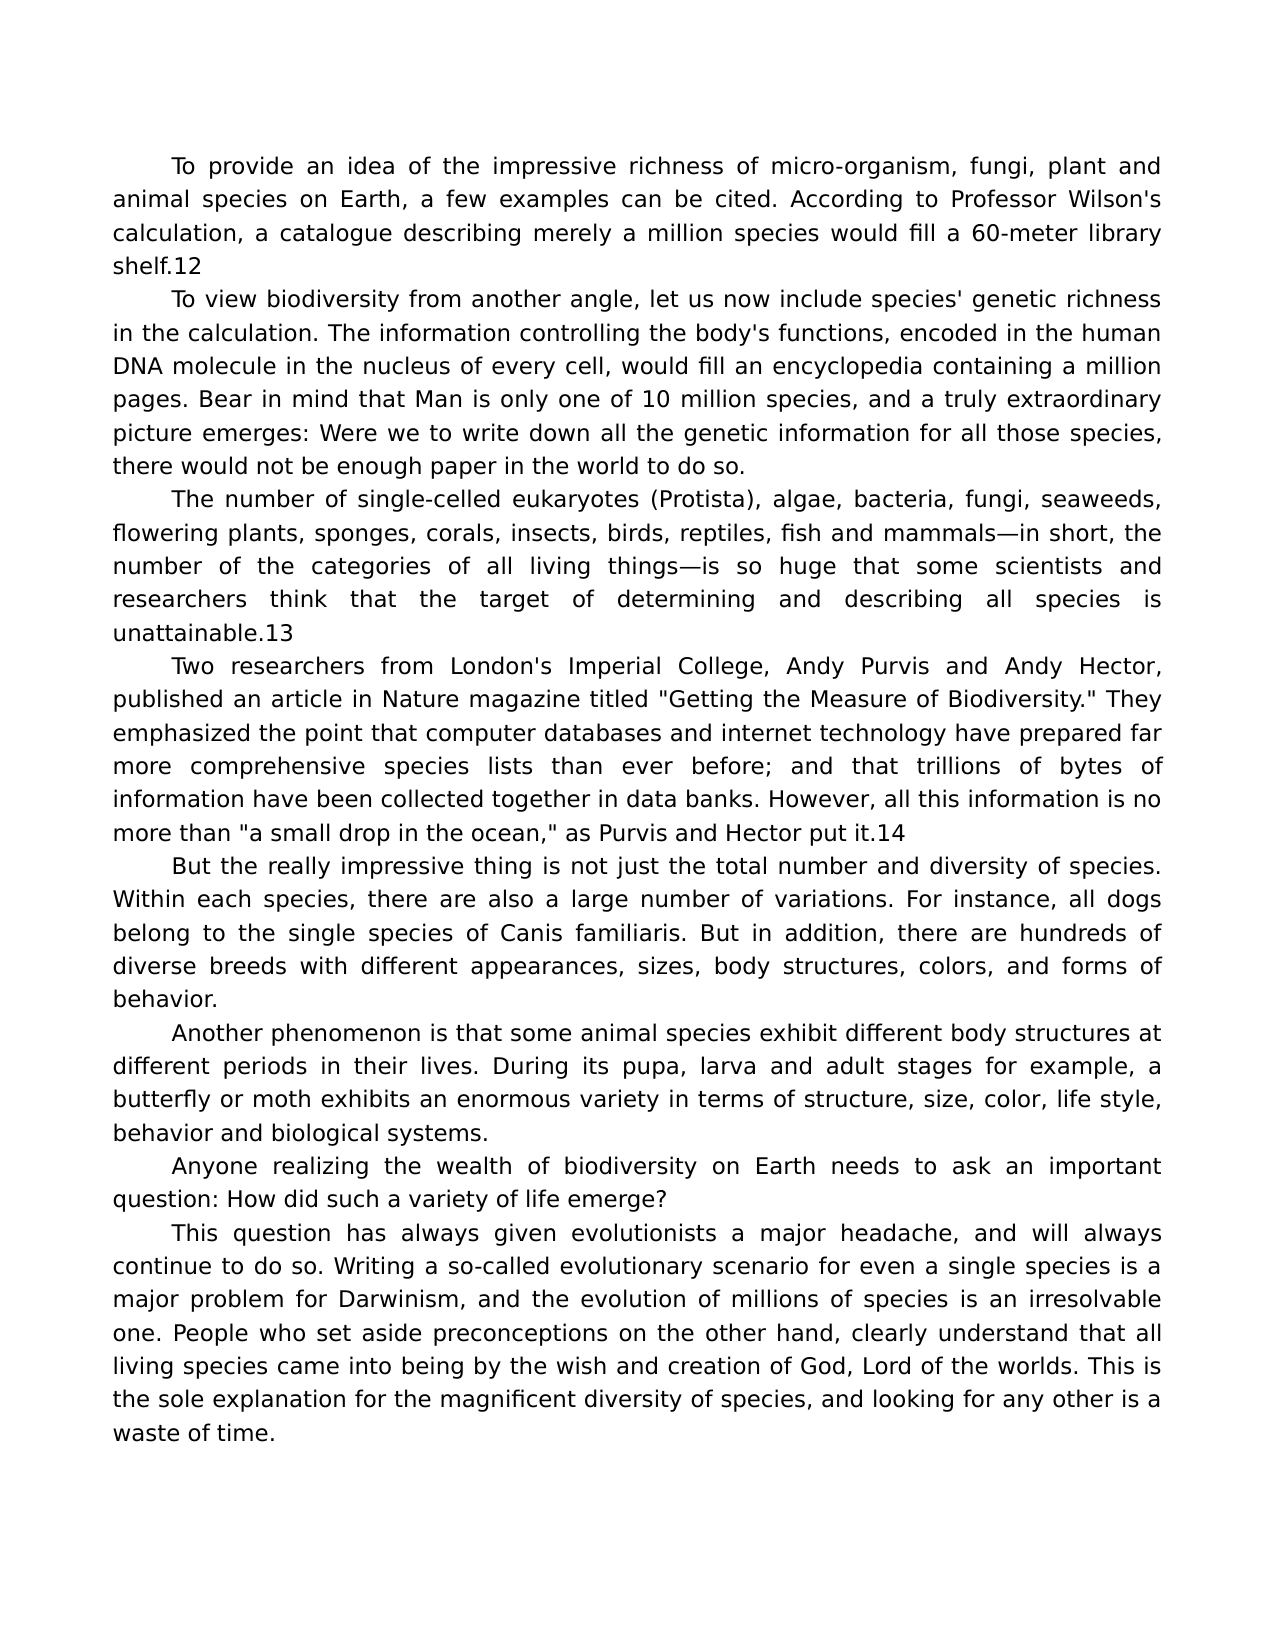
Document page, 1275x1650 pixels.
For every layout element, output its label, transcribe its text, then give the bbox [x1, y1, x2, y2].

text Anyone realizing the wealth of biodiversity on Earth needs to ask an important question: How did such a variety of life emerge? [112, 1148, 1163, 1214]
text This question has always given evolutionists a major headache, and will always continue to do so. Writing a so-called evolutionary scenario for even a single species is a major problem for Darwinism, and the evolution of millions of species is an irresolvable one. People who set aside preconceptions on the other hand, clearly understand that all living species came into being by the wish and creation of God, Lord of the worlds. This is the sole explanation for the magnificent diversity of species, and looking for any other is a waste of time. [112, 1214, 1163, 1448]
text Two researchers from London's Imperial College, Andy Purvis and Andy Hector, published an article in Nature magazine titled "Getting the Measure of Biodiversity." They emphasized the point that computer databases and internet technology have prepared far more comprehensive species lists than ever before; and that trillions of bytes of information have been collected together in data banks. However, all this information is no more than "a small drop in the ocean," as Purvis and Hector put it.14 [112, 648, 1163, 848]
text The number of single-celled eukaryotes (Protista), algae, bacteria, fungi, seaweeds, flowering plants, sponges, corals, insects, birds, reptiles, fish and mammals—in short, the number of the categories of all living things—is so huge that some scientists and researchers think that the target of determining and describing all species is unattainable.13 [112, 481, 1163, 648]
text Another phenomenon is that some animal species exhibit different body structures at different periods in their lives. During its pupa, larva and adult stages for example, a butterfly or moth exhibits an enormous variety in terms of structure, size, color, life style, behavior and biological systems. [112, 1014, 1163, 1148]
text To view biodiversity from another angle, let us now include species' genetic richness in the calculation. The information controlling the body's functions, encoded in the human DNA molecule in the nucleus of every cell, would fill an encyclopedia containing a million pages. Bear in mind that Man is only one of 10 million species, and a truly extraordinary picture emerges: Were we to write down all the genetic information for all those species, there would not be enough paper in the world to do so. [112, 281, 1163, 481]
text But the really impressive thing is not just the total number and diversity of species. Within each species, there are also a large number of variations. For instance, all dogs belong to the single species of Canis familiaris. But in addition, there are hundreds of diverse breeds with different appearances, sizes, body structures, colors, and forms of behavior. [112, 848, 1163, 1014]
text To provide an idea of the impressive richness of micro-organism, fungi, plant and animal species on Earth, a few examples can be cited. According to Professor Wilson's calculation, a catalogue describing merely a million species would fill a 60-meter library shelf.12 [112, 148, 1163, 281]
